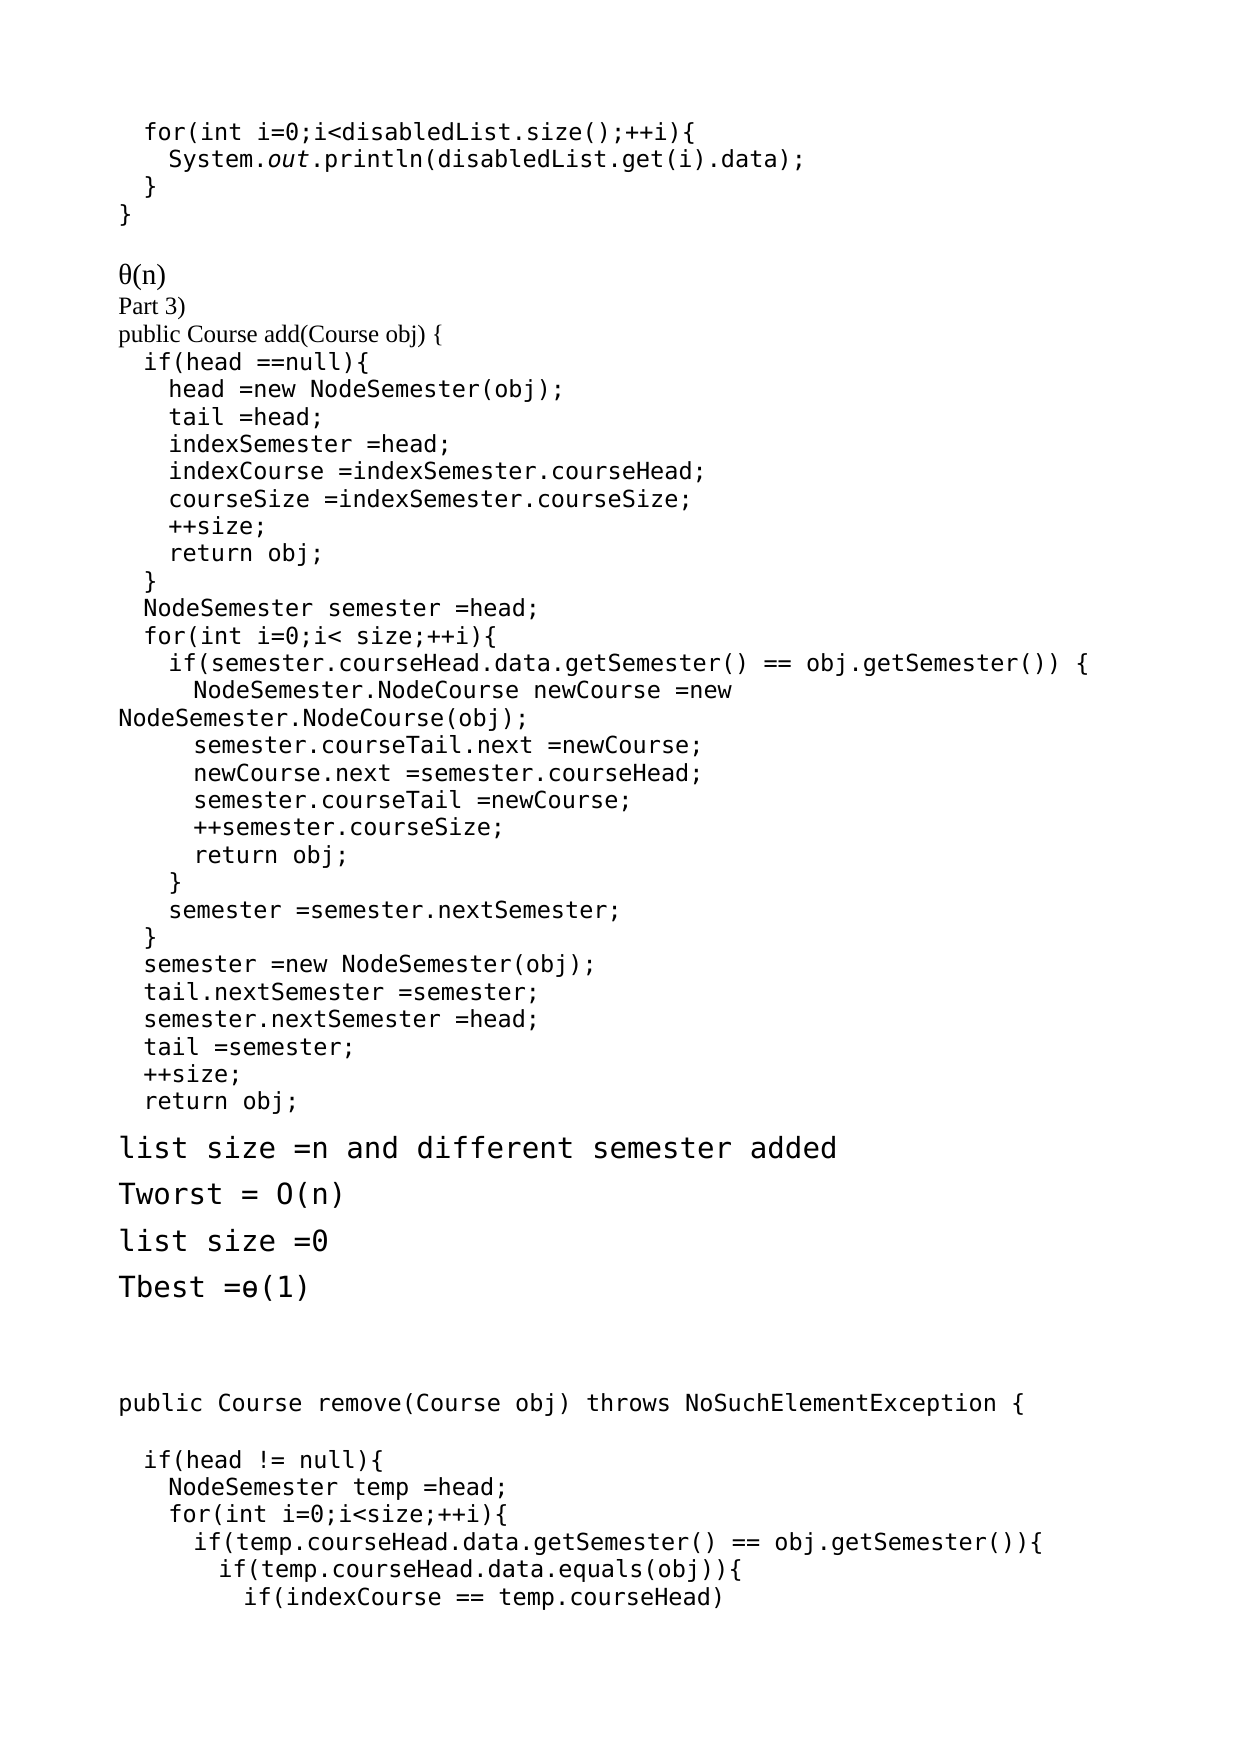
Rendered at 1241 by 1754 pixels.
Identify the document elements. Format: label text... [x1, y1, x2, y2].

text Tworst = O(n) [118, 1191, 303, 1208]
text Tbest =ɵ(1) [267, 1284, 302, 1301]
text if(head != null){ [118, 1446, 1122, 1473]
text public Course remove(Course obj) throws NoSuchElementException { [118, 1389, 1122, 1417]
text list size =0 [118, 1238, 1122, 1255]
text semester.nextSemester =head; [118, 1006, 1122, 1033]
text Tbest =ɵ(1) [300, 1284, 1122, 1301]
text return obj; [118, 540, 1122, 567]
text tail =head; [118, 403, 1122, 430]
text NodeSemester.NodeCourse newCourse =new NodeSemester.NodeCourse(obj); [118, 677, 1122, 732]
text courseSize =indexSemester.courseSize; [118, 485, 1122, 513]
text semester =semester.nextSemester; [118, 896, 1122, 923]
text NodeSemester semester =head; [118, 595, 1122, 622]
text tail =semester; [118, 1033, 1122, 1061]
text semester.courseTail.next =newCourse; [118, 732, 1122, 759]
text } [118, 923, 1122, 951]
text Tbest =ɵ(1) [118, 1284, 268, 1301]
text tail.nextSemester =semester; [118, 978, 1122, 1006]
text } [118, 173, 1122, 200]
text ++size; [118, 513, 1122, 540]
text ++size; [118, 1061, 1122, 1088]
text Part 3) [118, 291, 1122, 319]
text Tworst = O(n) [302, 1191, 337, 1208]
text indexSemester =head; [118, 430, 1122, 458]
text list size =n and different semester added [118, 1145, 1122, 1162]
text } [118, 200, 1122, 228]
text ++semester.courseSize; [118, 814, 1122, 841]
text if(head ==null){ [118, 348, 1122, 376]
text for(int i=0;i< size;++i){ [118, 622, 1122, 649]
text if(indexCourse == temp.courseHead) [118, 1583, 1122, 1611]
text head =new NodeSemester(obj); [118, 376, 1122, 403]
text public Course add(Course obj) { [118, 319, 1122, 348]
text semester =new NodeSemester(obj); [118, 951, 1122, 978]
text if(temp.courseHead.data.getSemester() == obj.getSemester()){ [118, 1528, 1122, 1556]
text return obj; [118, 1088, 1122, 1115]
text } [118, 567, 1122, 595]
text if(temp.courseHead.data.equals(obj)){ [118, 1556, 1122, 1583]
text if(semester.courseHead.data.getSemester() == obj.getSemester()) { [118, 649, 1122, 677]
text for(int i=0;i<size;++i){ [118, 1501, 1122, 1528]
text } [118, 869, 1122, 896]
text semester.courseTail =newCourse; [118, 787, 1122, 814]
text return obj; [118, 841, 1122, 869]
text NodeSemester temp =head; [118, 1473, 1122, 1501]
text newCourse.next =semester.courseHead; [118, 759, 1122, 787]
text θ(n) [118, 257, 1122, 291]
text Tworst = O(n) [335, 1191, 1122, 1208]
text System.out.println(disabledList.get(i).data); [118, 146, 1122, 173]
text for(int i=0;i<disabledList.size();++i){ [118, 118, 1122, 146]
text indexCourse =indexSemester.courseHead; [118, 458, 1122, 485]
